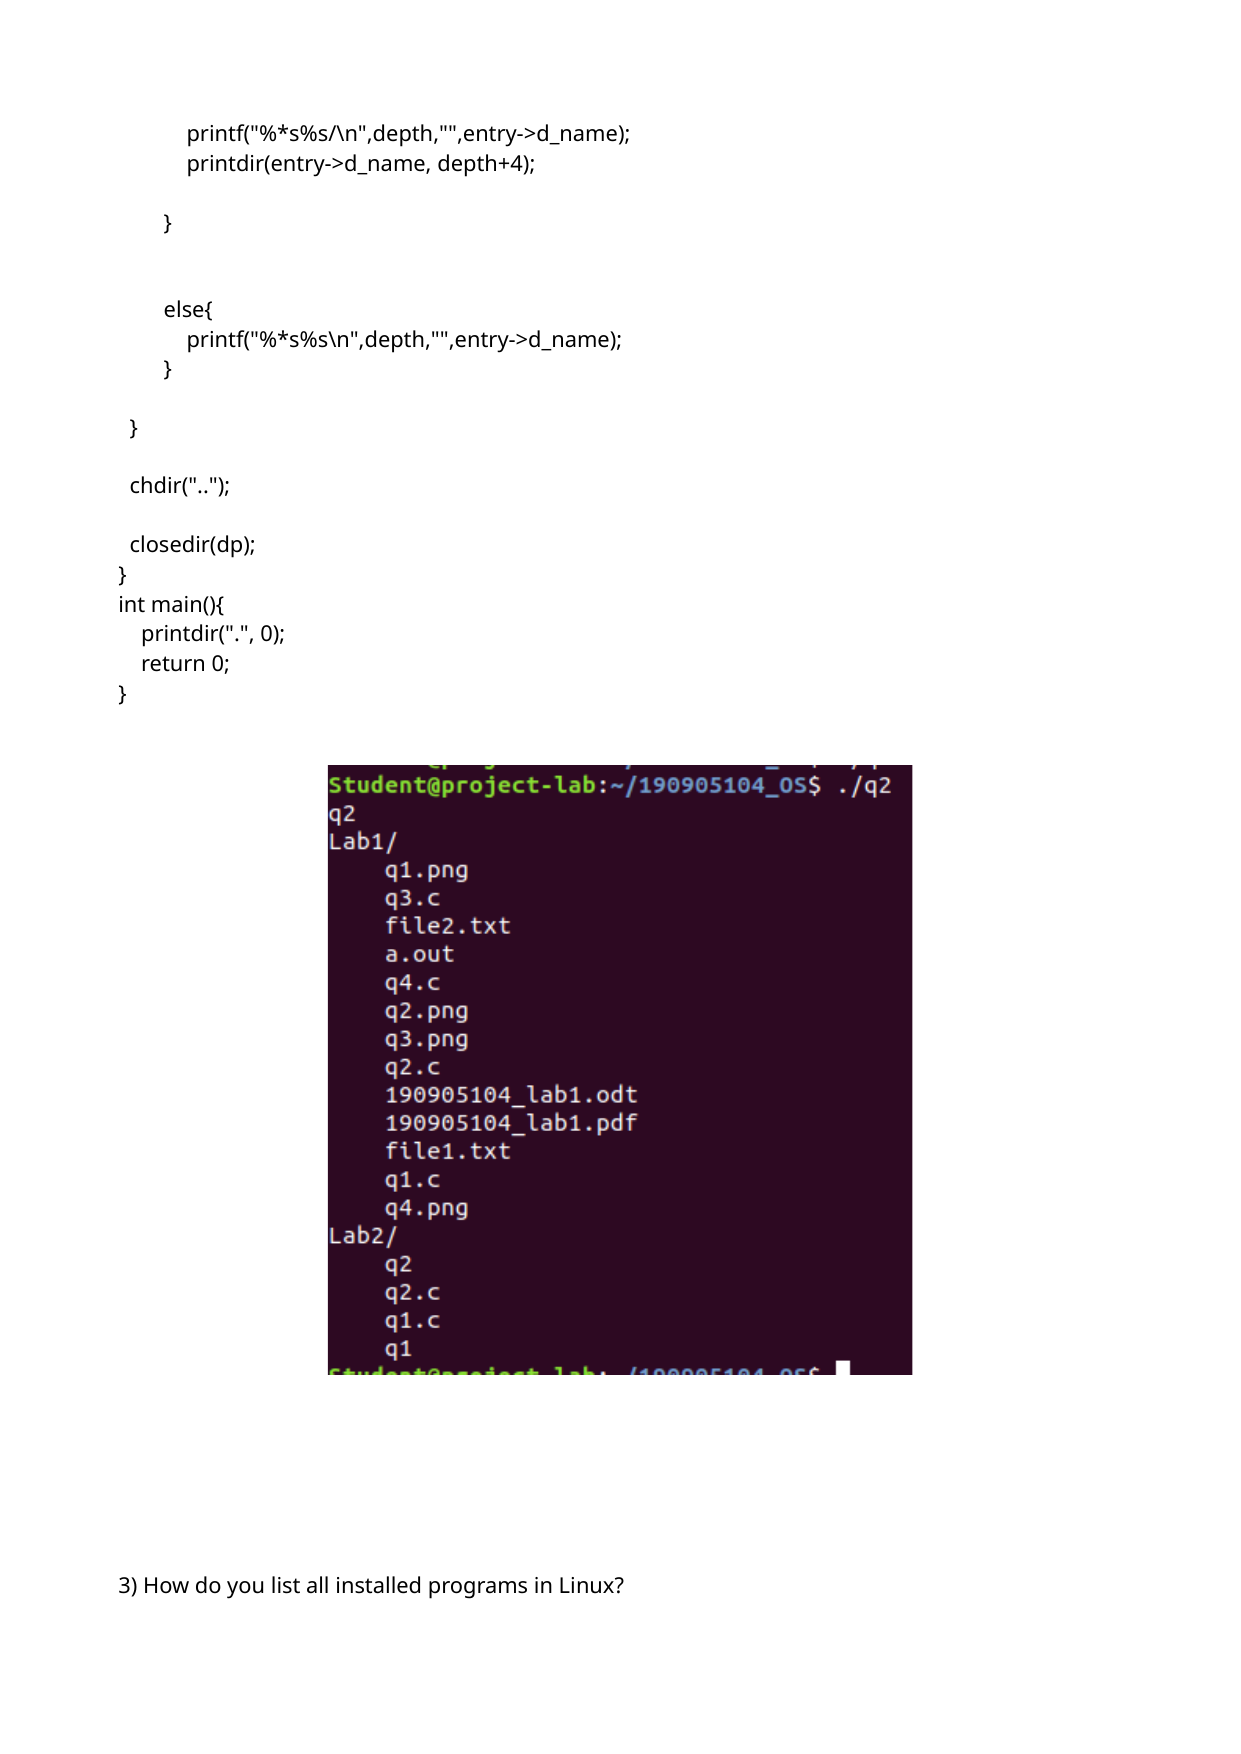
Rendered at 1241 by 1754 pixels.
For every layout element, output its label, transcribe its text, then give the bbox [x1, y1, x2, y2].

text return 0; [118, 648, 1122, 678]
text printf("%*s%s/\n",depth,"",entry->d_name); [118, 118, 1122, 148]
text printdir(".", 0); [118, 618, 1122, 648]
text int main(){ [118, 588, 1122, 618]
text } [118, 678, 1122, 708]
text } [118, 206, 1122, 236]
text else{ [118, 294, 1122, 323]
picture [327, 765, 913, 1375]
text printf("%*s%s\n",depth,"",entry->d_name); [118, 323, 1122, 353]
text chdir(".."); [118, 470, 1122, 500]
text } [118, 353, 1122, 383]
text } [118, 559, 1122, 588]
text closedir(dp); [118, 529, 1122, 559]
text 3) How do you list all installed programs in Linux? [118, 1570, 1122, 1600]
text } [118, 412, 1122, 442]
text printdir(entry->d_name, depth+4); [118, 148, 1122, 178]
